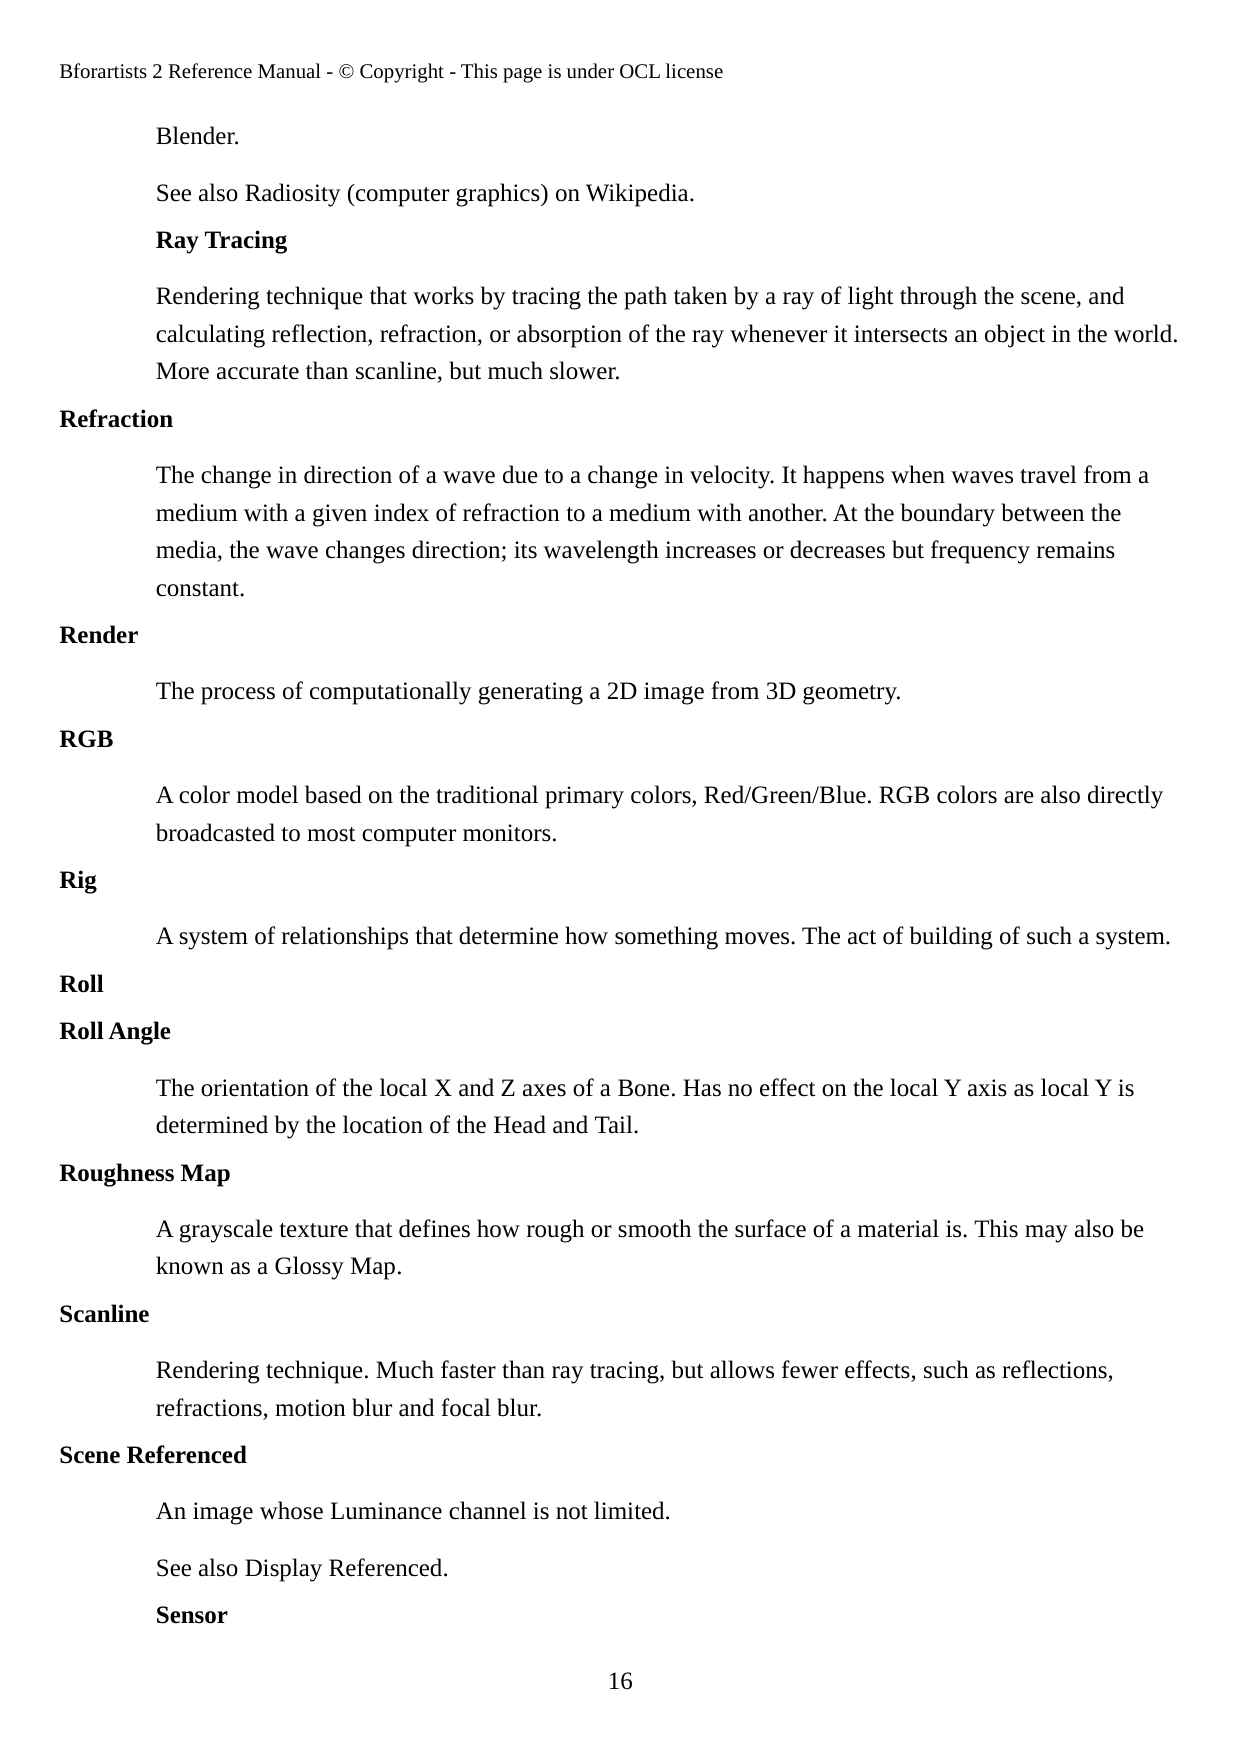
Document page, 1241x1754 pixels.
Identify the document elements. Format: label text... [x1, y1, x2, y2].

list Rendering technique that works by tracing the path taken by a ray of light through the scene, and calculating reflection, refraction, or absorption of the ray whenever it intersects an object in the world. More accurate than scanline, but much slower. [156, 273, 1181, 385]
list A grayscale texture that defines how rough or smooth the surface of a material is. This may also be known as a Glossy Map. [156, 1205, 1181, 1280]
list A system of relationships that determine how something moves. The act of building of such a system. [156, 913, 1181, 950]
text See also Display Referenced. [156, 1544, 1181, 1581]
text See also Radiosity (computer graphics) on Wikipedia. [156, 169, 1181, 206]
list Rendering technique. Much faster than ray tracing, but allows fewer effects, such as reflections, refractions, motion blur and focal blur. [156, 1346, 1181, 1421]
list The process of computationally generating a 2D image from 3D geometry. [156, 668, 1181, 705]
subtitle Rig [59, 865, 1181, 894]
subtitle Refraction [59, 404, 1181, 433]
list A color model based on the traditional primary colors, Red/Green/Blue. RGB colors are also directly broadcasted to most computer monitors. [156, 771, 1181, 846]
subtitle Sensor [156, 1600, 1181, 1629]
subtitle Roll Angle [59, 1016, 1181, 1045]
subtitle Roughness Map [59, 1158, 1181, 1186]
subtitle Scanline [59, 1299, 1181, 1328]
subtitle Render [59, 620, 1181, 649]
subtitle Ray Tracing [156, 225, 1181, 254]
text Blender. [156, 113, 1181, 150]
text An image whose Luminance channel is not limited. [156, 1488, 1181, 1525]
subtitle RGB [59, 724, 1181, 753]
list The orientation of the local X and Z axes of a Bone. Has no effect on the local Y axis as local Y is determined by the location of the Head and Tail. [156, 1064, 1181, 1139]
list The change in direction of a wave due to a change in velocity. It happens when waves travel from a medium with a given index of refraction to a medium with another. At the boundary between the media, the wave changes direction; its wavelength increases or decreases but frequency remains constant. [156, 451, 1181, 601]
subtitle Roll [59, 969, 1181, 998]
subtitle Scene Referenced [59, 1440, 1181, 1469]
